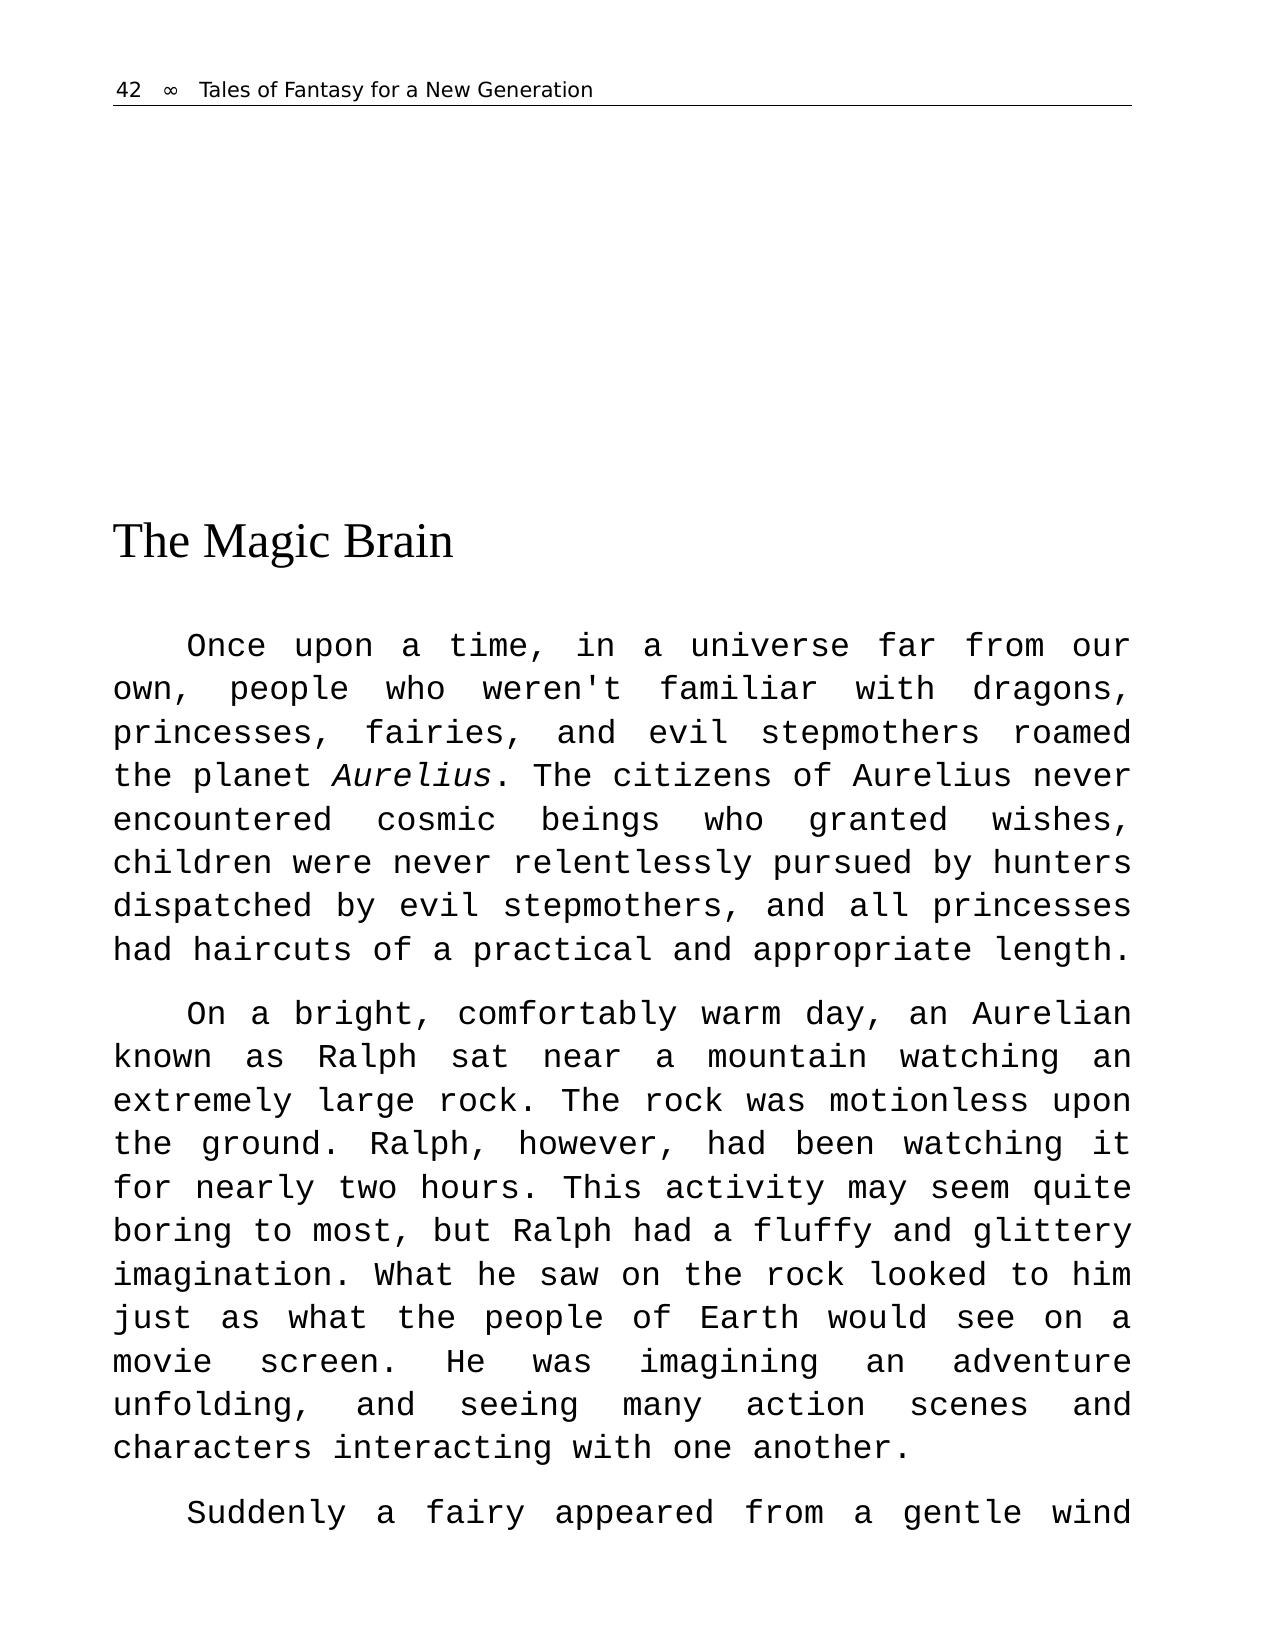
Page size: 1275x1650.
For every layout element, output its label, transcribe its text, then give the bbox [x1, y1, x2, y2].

text On a bright, comfortably warm day, an Aurelian known as Ralph sat near a mountain watching an extremely large rock. The rock was motionless upon the ground. Ralph, however, had been watching it for nearly two hours. This activity may seem quite boring to most, but Ralph had a fluffy and glittery imagination. What he saw on the rock looked to him just as what the people of Earth would see on a movie screen. He was imagining an adventure unfolding, and seeing many action scenes and characters interacting with one another. [112, 997, 1132, 1469]
text Once upon a time, in a universe far from our own, people who weren't familiar with dragons, princesses, fairies, and evil stepmothers roamed the planet Aurelius. The citizens of Aurelius never encountered cosmic beings who granted wishes, children were never relentlessly pursued by hunters dispatched by evil stepmothers, and all princesses had haircuts of a practical and appropriate length. [112, 628, 1132, 970]
title The Magic Brain [112, 511, 1132, 568]
text Suddenly a fairy appeared from a gentle wind [112, 1495, 1132, 1533]
